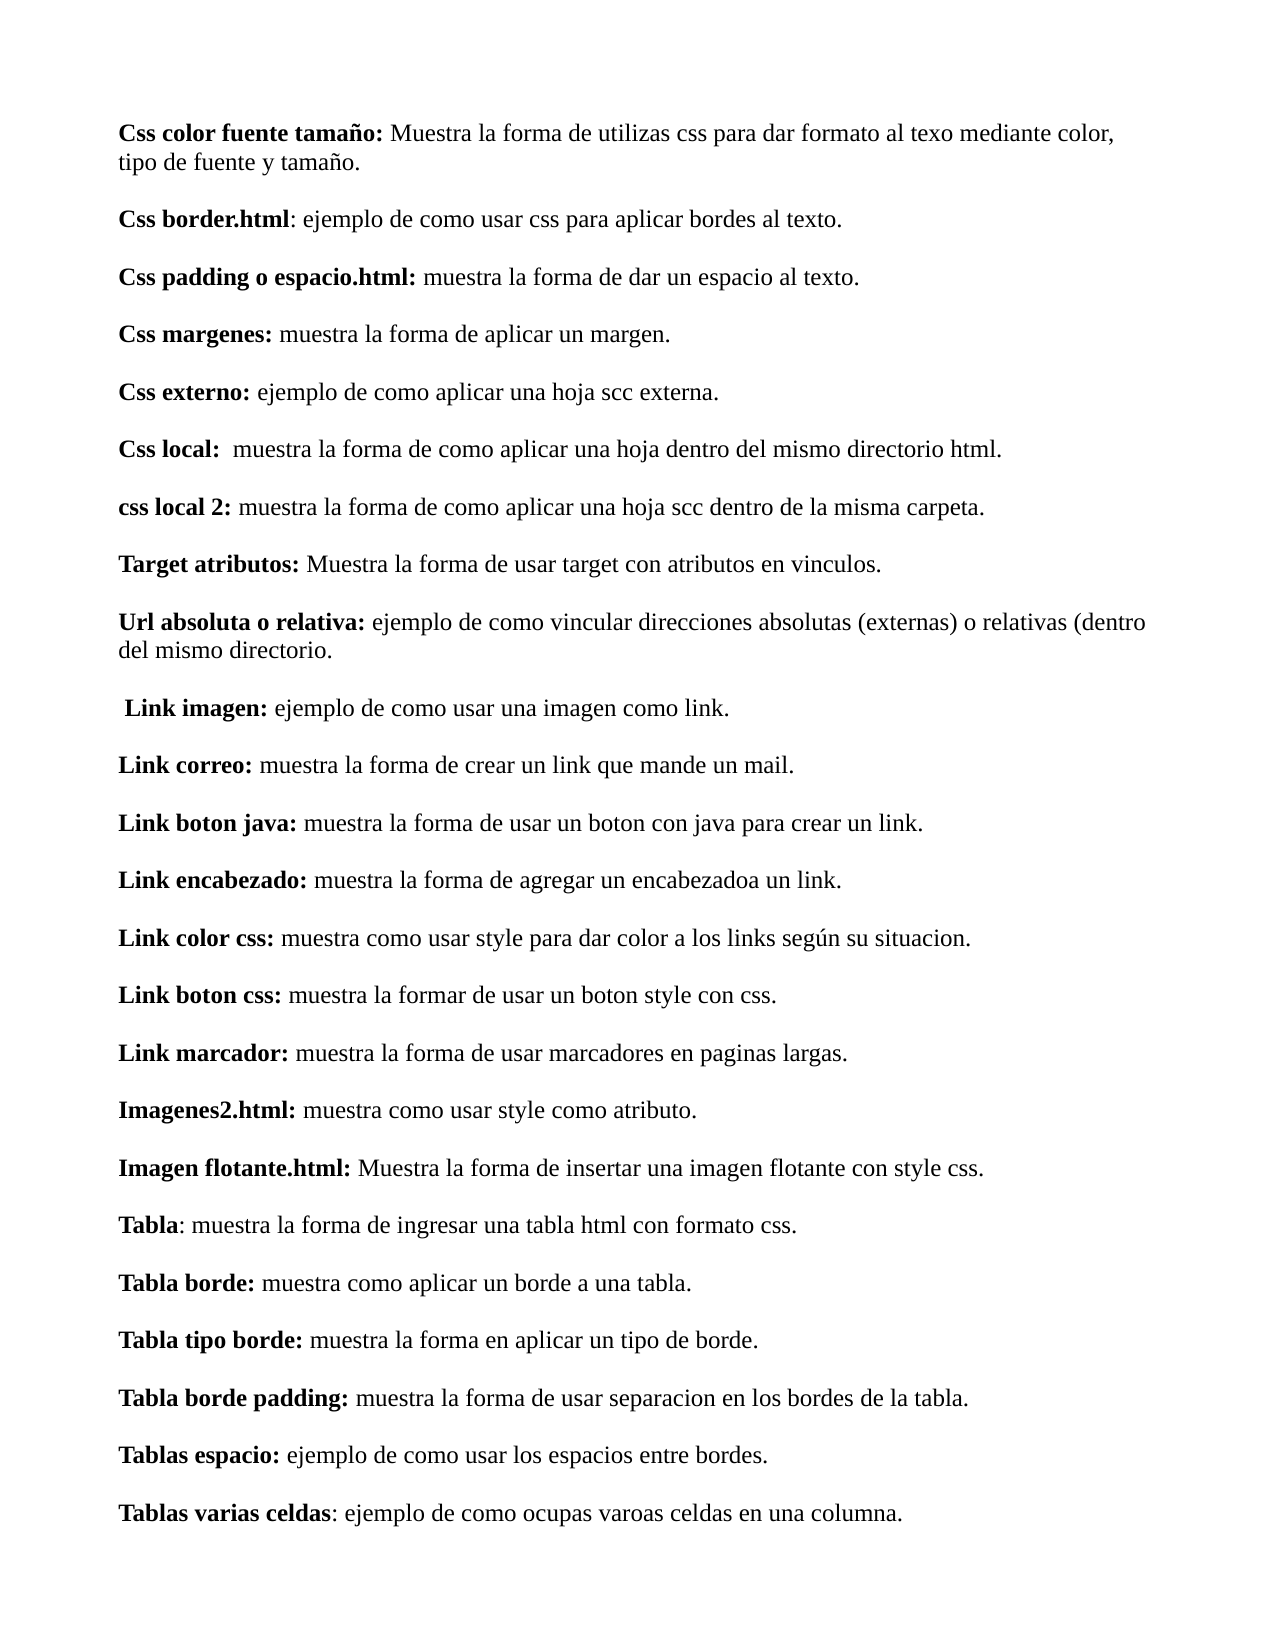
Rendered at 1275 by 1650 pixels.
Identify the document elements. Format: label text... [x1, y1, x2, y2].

text css local 2: muestra la forma de como aplicar una hoja scc dentro de la misma carpeta. [118, 492, 1157, 521]
text Tabla borde: muestra como aplicar un borde a una tabla. [118, 1268, 1157, 1297]
text Link marcador: muestra la forma de usar marcadores en paginas largas. [118, 1038, 1157, 1067]
text Css border.html: ejemplo de como usar css para aplicar bordes al texto. [118, 204, 1157, 233]
text Link encabezado: muestra la forma de agregar un encabezadoa un link. [118, 866, 1157, 894]
text Target atributos: Muestra la forma de usar target con atributos en vinculos. [118, 549, 1157, 578]
text Link boton css: muestra la formar de usar un boton style con css. [118, 981, 1157, 1009]
text Tabla tipo borde: muestra la forma en aplicar un tipo de borde. [118, 1326, 1157, 1354]
text Tablas varias celdas: ejemplo de como ocupas varoas celdas en una columna. [118, 1498, 1157, 1527]
text Link correo: muestra la forma de crear un link que mande un mail. [118, 751, 1157, 779]
text Link boton java: muestra la forma de usar un boton con java para crear un link. [118, 808, 1157, 837]
text Tabla borde padding: muestra la forma de usar separacion en los bordes de la tabla. [118, 1383, 1157, 1412]
text Css color fuente tamaño: Muestra la forma de utilizas css para dar formato al texo mediante color, tipo de fuente y tamaño. [118, 118, 1157, 176]
text Link color css: muestra como usar style para dar color a los links según su situacion. [118, 923, 1157, 952]
text Url absoluta o relativa: ejemplo de como vincular direcciones absolutas (externas) o relativas (dentro del mismo directorio. [118, 607, 1157, 664]
text Link imagen: ejemplo de como usar una imagen como link. [118, 693, 1157, 722]
text Imagen flotante.html: Muestra la forma de insertar una imagen flotante con style css. [118, 1153, 1157, 1182]
text Css margenes: muestra la forma de aplicar un margen. [118, 319, 1157, 348]
text Tablas espacio: ejemplo de como usar los espacios entre bordes. [118, 1441, 1157, 1469]
text Css padding o espacio.html: muestra la forma de dar un espacio al texto. [118, 262, 1157, 291]
text Imagenes2.html: muestra como usar style como atributo. [118, 1096, 1157, 1124]
text Tabla: muestra la forma de ingresar una tabla html con formato css. [118, 1211, 1157, 1239]
text Css local: muestra la forma de como aplicar una hoja dentro del mismo directorio html. [118, 434, 1157, 463]
text Css externo: ejemplo de como aplicar una hoja scc externa. [118, 377, 1157, 406]
